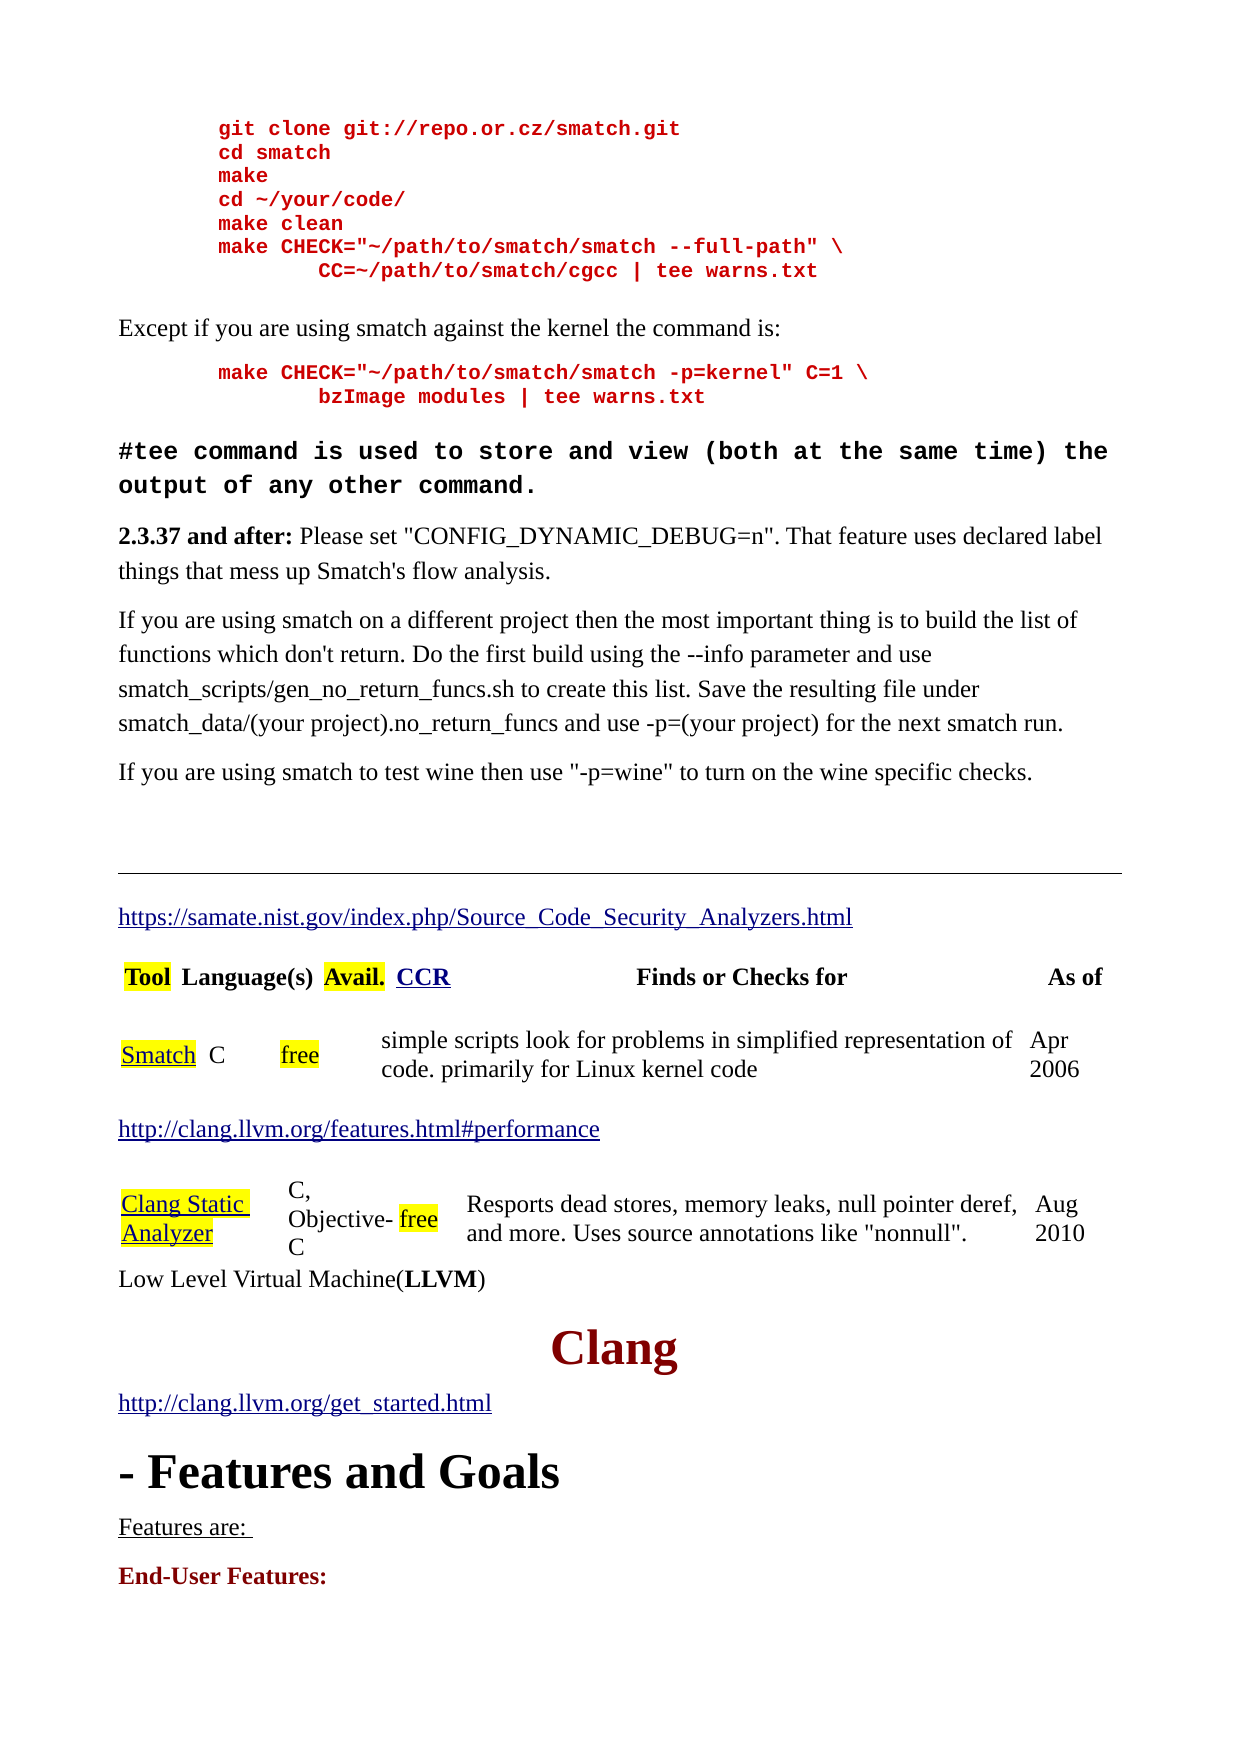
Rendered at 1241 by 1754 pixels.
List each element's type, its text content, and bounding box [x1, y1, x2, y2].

text make [118, 165, 1122, 189]
text make CHECK="~/path/to/smatch/smatch -p=kernel" C=1 \ [118, 362, 1122, 386]
text bzImage modules | tee warns.txt [118, 386, 1122, 409]
table_header Clang Static Analyzer [118, 1172, 285, 1264]
table_header simple scripts look for problems in simplified representation of code. primarily for Linux kernel code [378, 1023, 1026, 1086]
table_header CCR [390, 959, 456, 994]
text http://clang.llvm.org/get_started.html [118, 1388, 1122, 1417]
text If you are using smatch on a different project then the most important thing is to build the list of functions which don't return. Do the first build using the --info parameter and use smatch_scripts/gen_no_return_funcs.sh to create this list. Save the resulting file under smatch_data/(your project).no_return_funcs and use -p=(your project) for the next smatch run. [118, 605, 1122, 737]
text Low Level Virtual Machine(LLVM) [118, 1264, 1122, 1293]
subtitle Clang [118, 1318, 1122, 1375]
table_header free [396, 1172, 463, 1264]
table_header As of [1028, 959, 1123, 994]
subtitle - Features and Goals [118, 1442, 1122, 1499]
table_header Smatch [118, 1023, 206, 1086]
table_header C [206, 1023, 277, 1086]
text cd ~/your/code/ [118, 189, 1122, 213]
text make clean [118, 213, 1122, 236]
text https://samate.nist.gov/index.php/Source_Code_Security_Analyzers.html [118, 902, 1122, 930]
text git clone git://repo.or.cz/smatch.git [118, 118, 1122, 142]
text 2.3.37 and after: Please set "CONFIG_DYNAMIC_DEBUG=n". That feature uses declared label things that mess up Smatch's flow analysis. [118, 521, 1122, 585]
table_header Resports dead stores, memory leaks, null pointer deref, and more. Uses source annotations like "nonnull". [464, 1172, 1032, 1264]
text CC=~/path/to/smatch/cgcc | tee warns.txt [118, 260, 1122, 284]
table_header Language(s) [177, 959, 318, 994]
text If you are using smatch to test wine then use "-p=wine" to turn on the wine specific checks. [118, 757, 1122, 786]
table_header Avail. [318, 959, 390, 994]
text End-User Features: [118, 1561, 1122, 1589]
text #tee command is used to store and view (both at the same time) the output of any other command. [118, 439, 1122, 501]
table_header Finds or Checks for [456, 959, 1027, 994]
table_header C, Objective-C [285, 1172, 396, 1264]
text http://clang.llvm.org/features.html#performance [118, 1114, 1122, 1143]
text Except if you are using smatch against the kernel the command is: [118, 313, 1122, 342]
text Features are: [118, 1512, 1122, 1540]
text cd smatch [118, 142, 1122, 165]
table_header Tool [118, 959, 177, 994]
table_header Aug 2010 [1032, 1172, 1123, 1264]
table_header Apr 2006 [1026, 1023, 1123, 1086]
text make CHECK="~/path/to/smatch/smatch --full-path" \ [118, 236, 1122, 260]
table_header free [278, 1023, 378, 1086]
